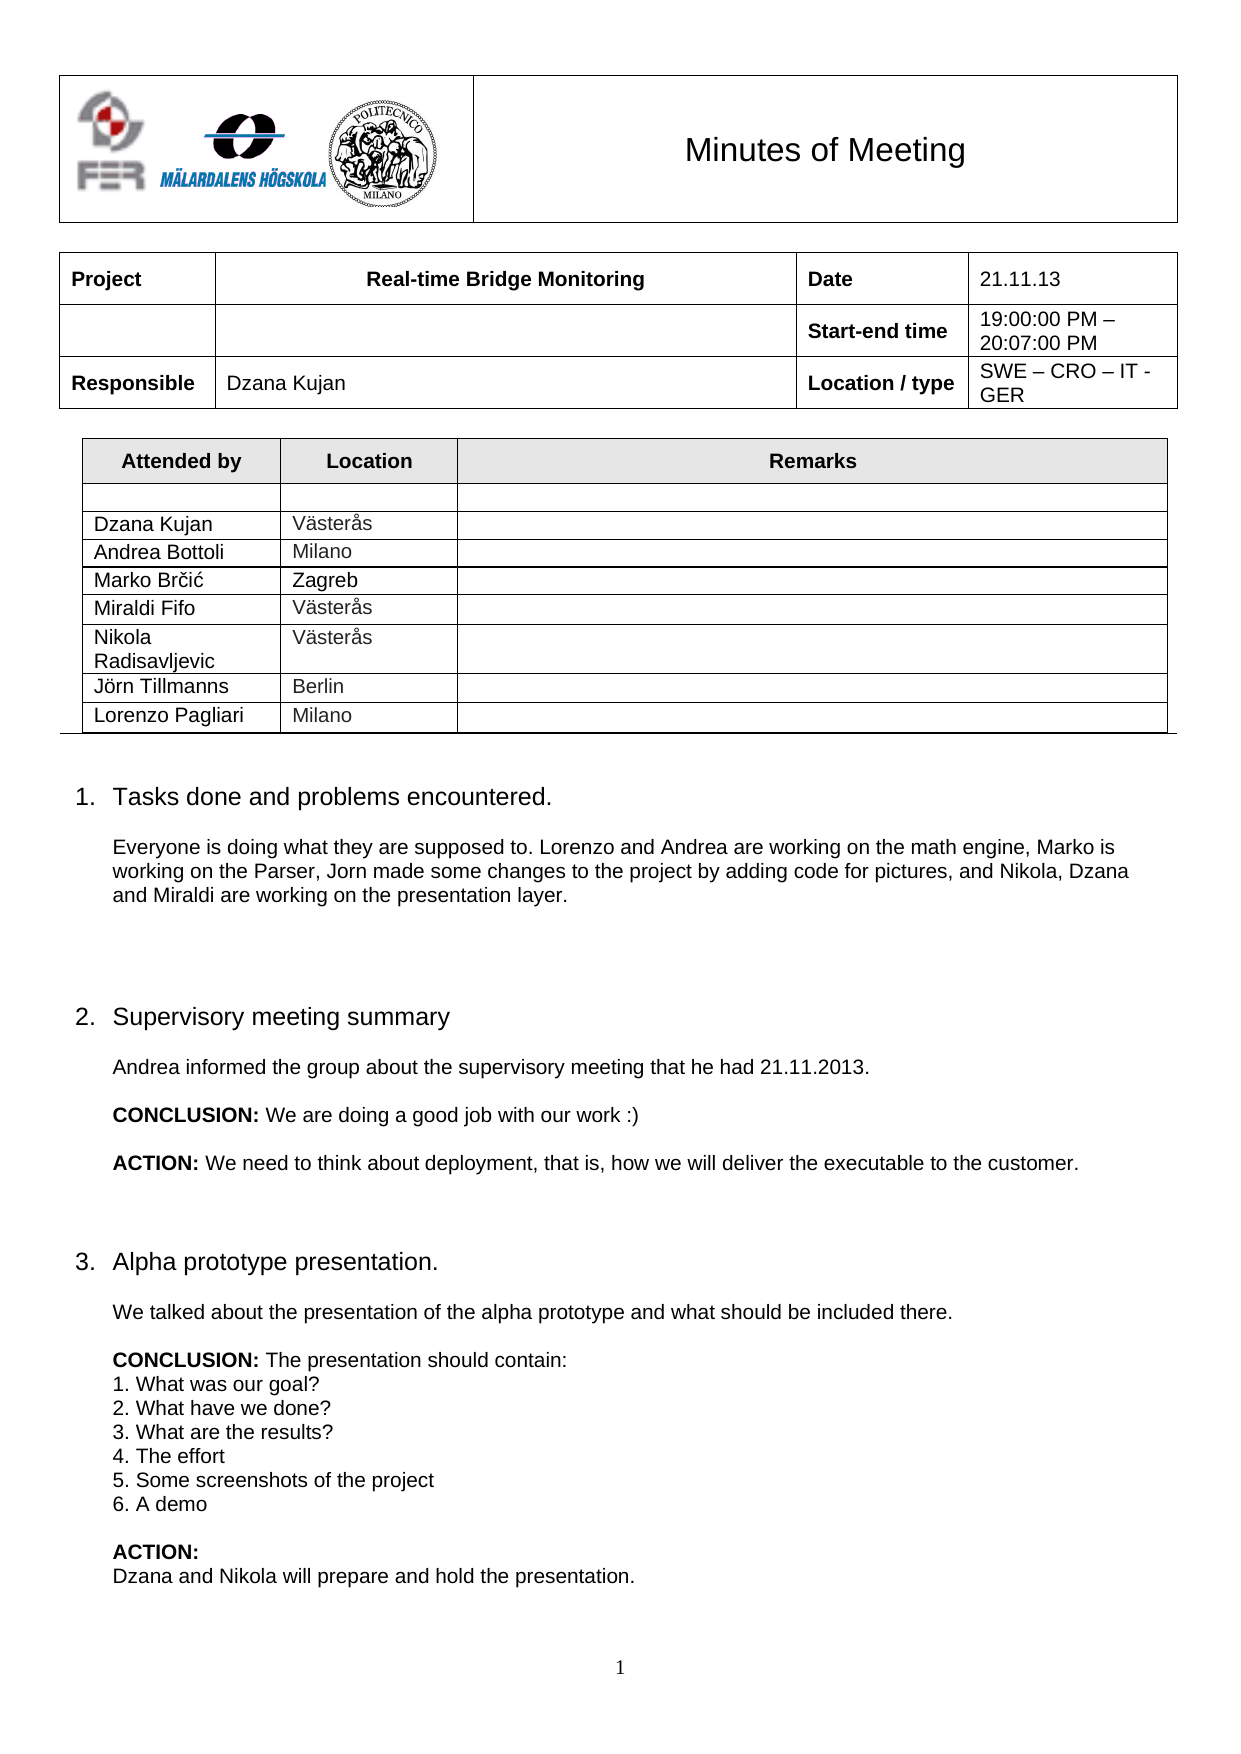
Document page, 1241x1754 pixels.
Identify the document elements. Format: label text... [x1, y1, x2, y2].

table_header [60, 76, 473, 222]
table_cell [215, 223, 712, 252]
table_cell Start-end time [797, 305, 968, 356]
table_cell [968, 223, 1177, 252]
list Alpha prototype presentation. [75, 1247, 1165, 1276]
table_cell [458, 674, 1167, 702]
table_cell Västerås [281, 512, 457, 538]
table_header Location [281, 439, 457, 483]
table_cell [458, 568, 1167, 594]
text 4. The effort [112, 1444, 1165, 1468]
text Dzana and Nikola will prepare and hold the presentation. [112, 1564, 1165, 1588]
table_cell Lorenzo Pagliari [83, 703, 280, 732]
table_header Attended by [83, 439, 280, 483]
table_cell SWE – CRO – IT - GER [969, 357, 1177, 408]
table_cell [216, 305, 796, 356]
table_cell Västerås [281, 595, 457, 624]
text 3. What are the results? [112, 1420, 1165, 1444]
text CONCLUSION: The presentation should contain: [112, 1348, 1165, 1372]
table_cell Real-time Bridge Monitoring [216, 253, 796, 304]
table_cell 19:00:00 PM – 20:07:00 PM [969, 305, 1177, 356]
list Supervisory meeting summary [75, 1002, 1165, 1031]
table_cell [281, 484, 457, 511]
text CONCLUSION: We are doing a good job with our work :) [112, 1103, 1165, 1127]
table_cell Nikola Radisavljevic [83, 625, 280, 673]
text ACTION: [112, 1540, 1165, 1564]
table_cell [458, 595, 1167, 624]
table_cell Responsible [60, 357, 215, 408]
table_cell [458, 703, 1167, 732]
table_cell [458, 540, 1167, 566]
table_cell Jörn Tillmanns [83, 674, 280, 702]
picture [76, 77, 147, 205]
table_cell Location / type [797, 357, 968, 408]
table_cell Miraldi Fifo [83, 595, 280, 624]
text 6. A demo [112, 1492, 1165, 1516]
table_cell Dzana Kujan [216, 357, 796, 408]
table_cell [83, 484, 280, 511]
table_cell Marko Brčić [83, 568, 280, 594]
text ACTION: We need to think about deployment, that is, how we will deliver the executable to the customer. [112, 1151, 1165, 1175]
list Tasks done and problems encountered. [75, 782, 1165, 811]
picture [328, 100, 438, 207]
table_cell Milano [281, 540, 457, 566]
table_header Minutes of Meeting [474, 76, 1177, 222]
table_cell [458, 484, 1167, 511]
table_cell Berlin [281, 674, 457, 702]
text 5. Some screenshots of the project [112, 1468, 1165, 1492]
table_header Remarks [458, 439, 1167, 483]
table_cell Andrea Bottoli [83, 540, 280, 566]
picture [160, 114, 326, 187]
text Andrea informed the group about the supervisory meeting that he had 21.11.2013. [112, 1055, 1165, 1079]
text 1. What was our goal? [112, 1372, 1165, 1396]
table_cell Project [60, 253, 215, 304]
table_cell Milano [281, 703, 457, 732]
table_cell [458, 625, 1167, 673]
text We talked about the presentation of the alpha prototype and what should be included there. [112, 1300, 1165, 1324]
text Everyone is doing what they are supposed to. Lorenzo and Andrea are working on the math engine, Marko is working on the Parser, Jorn made some changes to the project by adding code for pictures, and Nikola, Dzana and Miraldi are working on the presentation layer. [112, 835, 1165, 907]
table_cell Västerås [281, 625, 457, 673]
table_cell [60, 305, 215, 356]
table_cell [60, 223, 215, 252]
table_cell [712, 223, 968, 252]
table_cell [60, 409, 1177, 733]
table_cell Date [797, 253, 968, 304]
text 2. What have we done? [112, 1396, 1165, 1420]
table_cell 21.11.13 [969, 253, 1177, 304]
table_cell Dzana Kujan [83, 512, 280, 538]
table_cell Zagreb [281, 568, 457, 594]
table_cell [458, 512, 1167, 538]
